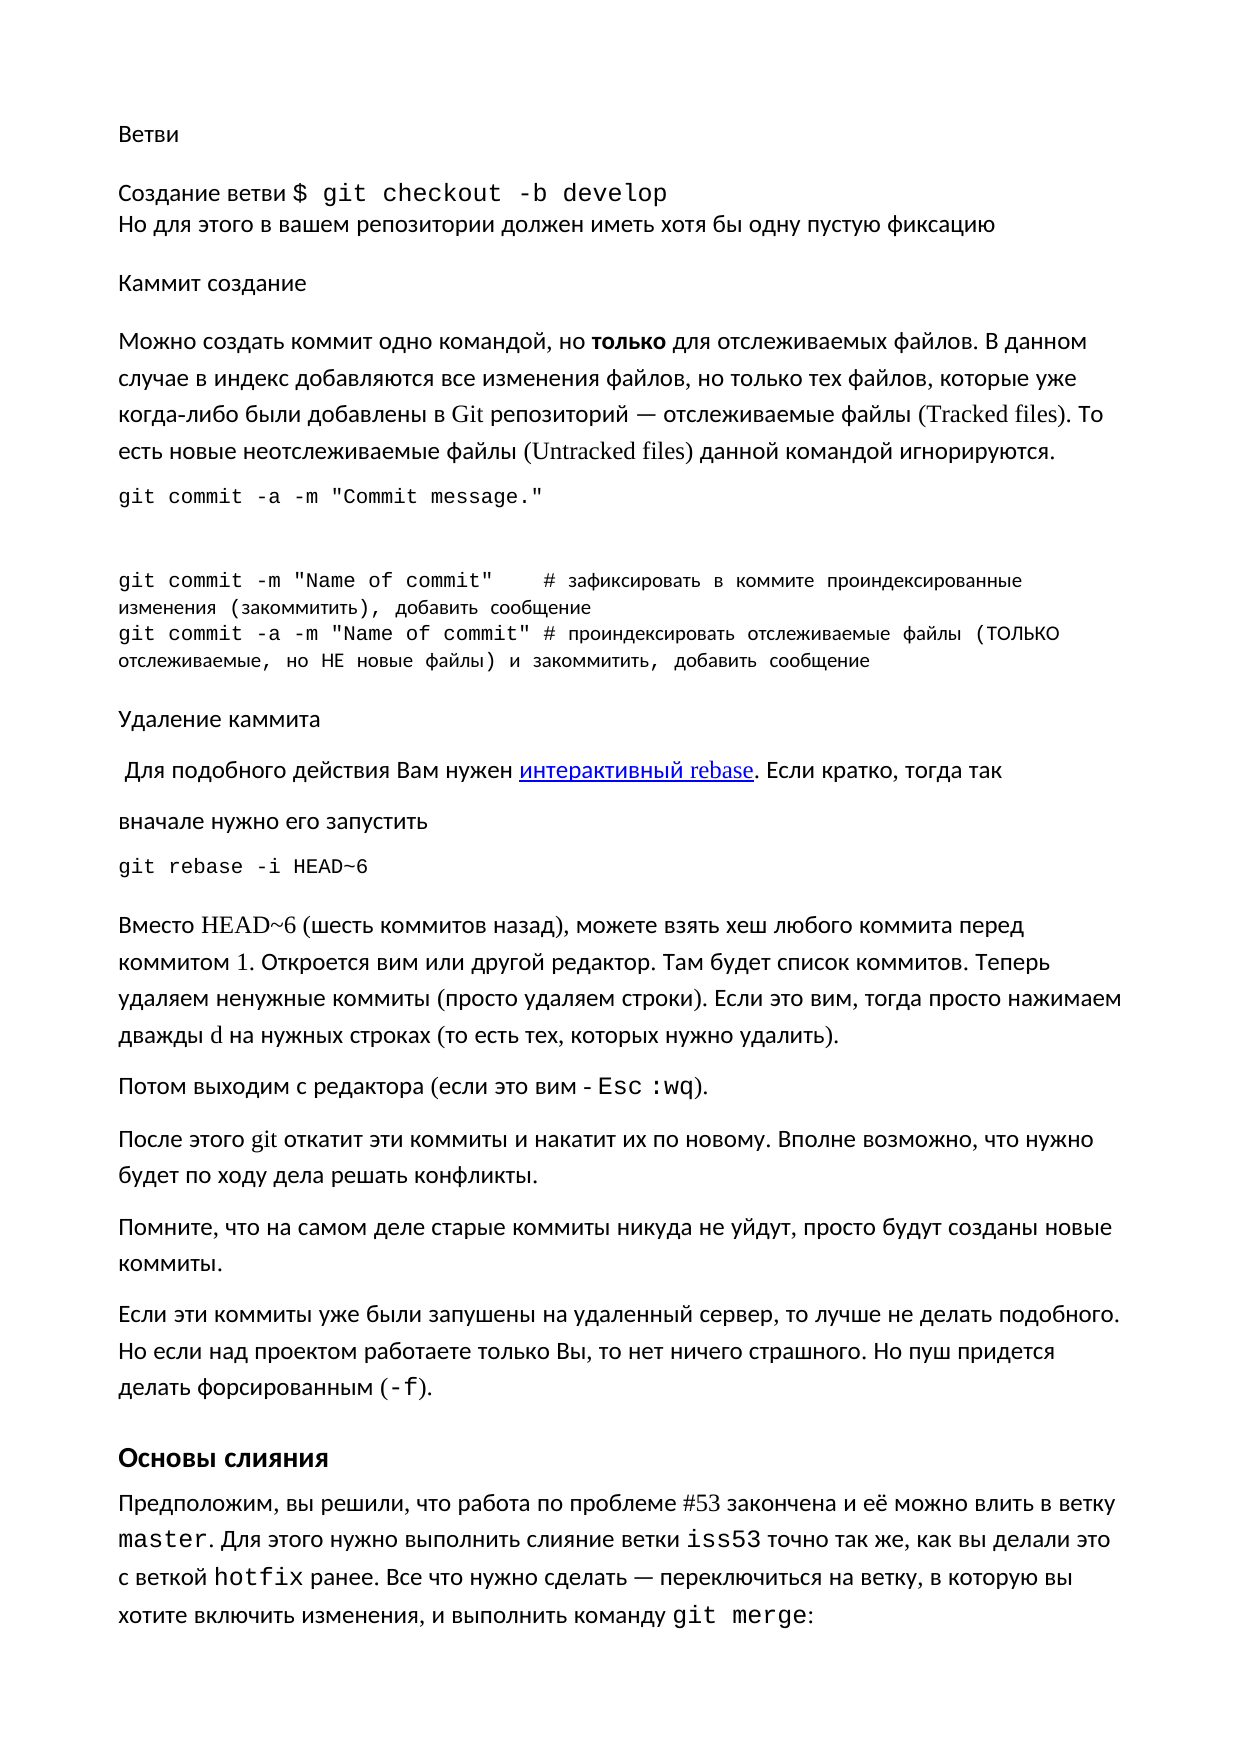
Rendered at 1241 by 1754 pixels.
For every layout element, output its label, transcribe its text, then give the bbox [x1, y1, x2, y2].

text Потом выходим с редактора (если это вим - Esc :wq). [118, 1070, 1122, 1102]
text Предположим, вы решили, что работа по проблеме #53 закончена и её можно влить в ветку master. Для этого нужно выполнить слияние ветки iss53 точно так же, как вы делали это с веткой hotfix ранее. Все что нужно сделать — переключиться на ветку, в которую вы хотите включить изменения, и выполнить команду git merge: [118, 1487, 1122, 1631]
text Но для этого в вашем репозитории должен иметь хотя бы одну пустую фиксацию [118, 208, 1122, 239]
text После этого git откатит эти коммиты и накатит их по новому. Вполне возможно, что нужно будет по ходу дела решать конфликты. [118, 1123, 1122, 1190]
text вначале нужно его запустить [118, 805, 1122, 836]
text Если эти коммиты уже были запушены на удаленный сервер, то лучше не делать подобного. Но если над проектом работаете только Вы, то нет ничего страшного. Но пуш придется делать форсированным (-f). [118, 1298, 1122, 1403]
text Можно создать коммит одно командой, но только для отслеживаемых файлов. В данном случае в индекс добавляются все изменения файлов, но только тех файлов, которые уже когда-либо были добавлены в Git репозиторий — отслеживаемые файлы (Tracked files). То есть новые неотслеживаемые файлы (Untracked files) данной командой игнорируются. [118, 326, 1122, 466]
text Основы слияния [118, 1439, 1122, 1474]
text git commit -a -m "Name of commit" # проиндексировать отслеживаемые файлы (ТОЛЬКО отслеживаемые, но НЕ новые файлы) и закоммитить, добавить сообщение [118, 620, 1122, 673]
text Для подобного действия Вам нужен интерактивный rebase. Если кратко, тогда так [118, 754, 1122, 784]
text Каммит создание [118, 267, 1122, 297]
text git commit -m "Name of commit" # зафиксировать в коммите проиндексированные изменения (закоммитить), добавить сообщение [118, 567, 1122, 620]
text git rebase -i HEAD~6 [118, 856, 1122, 880]
text git commit -a -m "Commit message." [118, 486, 1122, 510]
text Ветви [118, 118, 1122, 149]
text Создание ветви $ git checkout -b develop [118, 177, 1122, 208]
text Удаление каммита [118, 703, 1122, 733]
text Помните, что на самом деле старые коммиты никуда не уйдут, просто будут созданы новые коммиты. [118, 1211, 1122, 1278]
text Вместо HEAD~6 (шесть коммитов назад), можете взять хеш любого коммита перед коммитом 1. Откроется вим или другой редактор. Там будет список коммитов. Теперь удаляем ненужные коммиты (просто удаляем строки). Если это вим, тогда просто нажимаем дважды d на нужных строках (то есть тех, которых нужно удалить). [118, 909, 1122, 1049]
